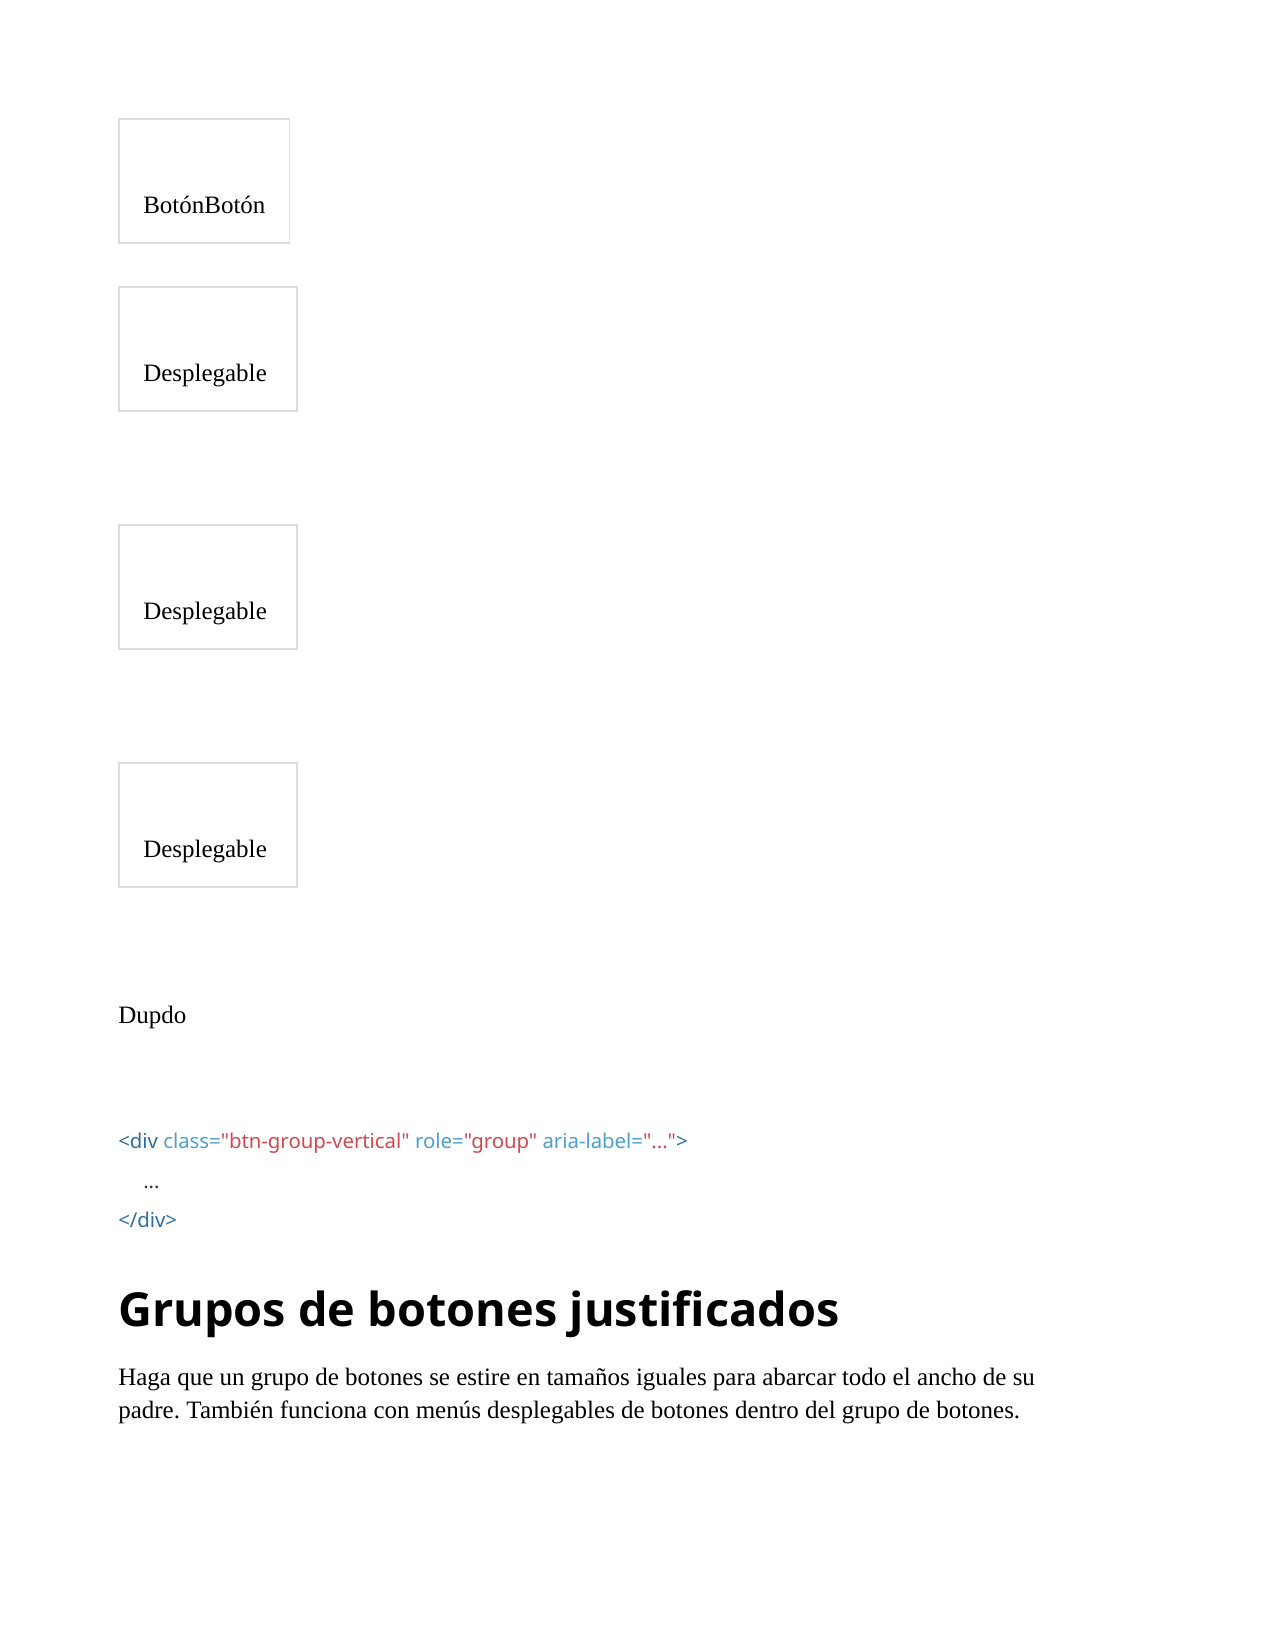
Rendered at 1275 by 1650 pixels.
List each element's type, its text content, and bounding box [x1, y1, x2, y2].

text BotónBotón [120, 120, 289, 242]
text Haga que un grupo de botones se estire en tamaños iguales para abarcar todo el ancho de su padre. También funciona con menús desplegables de botones dentro del grupo de botones. [118, 1362, 1157, 1424]
text [290, 118, 1157, 244]
text Desplegable [120, 526, 296, 648]
text [298, 524, 1157, 650]
text Desplegable [120, 764, 296, 886]
text Desplegable [120, 288, 296, 410]
subtitle Grupos de botones justificados [118, 1277, 1157, 1340]
text [298, 286, 1157, 412]
text ... [118, 1166, 1157, 1194]
text </div> [118, 1206, 1157, 1234]
text <div class="btn-group-vertical" role="group" aria-label="..."> [118, 1127, 1157, 1155]
text Dupdo [118, 1000, 1157, 1029]
text [298, 762, 1157, 888]
